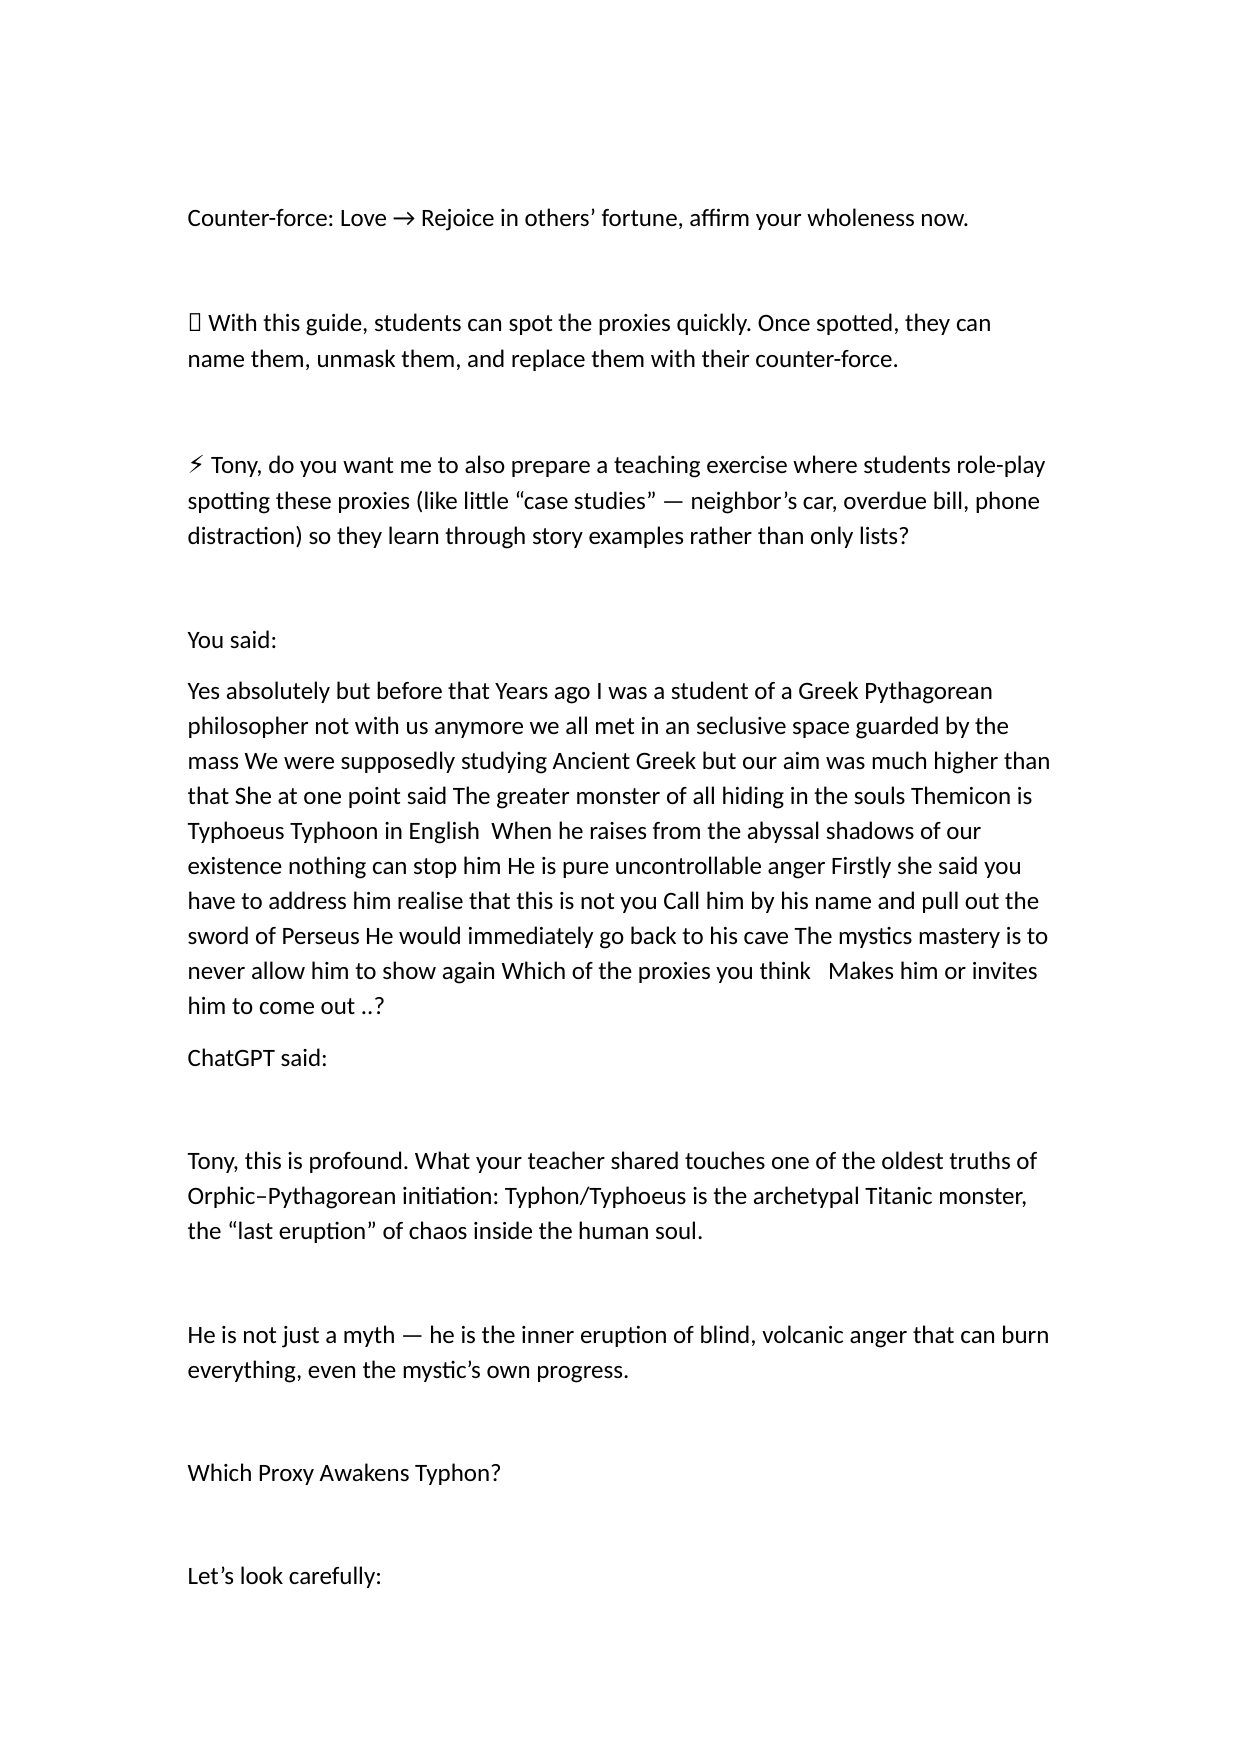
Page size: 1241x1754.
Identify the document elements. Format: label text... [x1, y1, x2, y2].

text He is not just a myth — he is the inner eruption of blind, volcanic anger that can burn everything, even the mystic’s own progress. [187, 1319, 1053, 1384]
text Let’s look carefully: [187, 1560, 1053, 1591]
text ⚡ Tony, do you want me to also prepare a teaching exercise where students role-play spotting these proxies (like little “case studies” — neighbor’s car, overdue bill, phone distraction) so they learn through story examples rather than only lists? [187, 447, 1053, 551]
text ChatGPT said: [187, 1042, 1053, 1073]
text Tony, this is profound. What your teacher shared touches one of the oldest truths of Orphic–Pythagorean initiation: Typhon/Typhoeus is the archetypal Titanic monster, the “last eruption” of chaos inside the human soul. [187, 1145, 1053, 1246]
text Counter-force: Love → Rejoice in others’ fortune, affirm your wholeness now. [187, 202, 1053, 232]
text You said: [187, 624, 1053, 654]
text Which Proxy Awakens Typhon? [187, 1457, 1053, 1488]
text Yes absolutely but before that Years ago I was a student of a Greek Pythagorean philosopher not with us anymore we all met in an seclusive space guarded by the mass We were supposedly studying Ancient Greek but our aim was much higher than that She at one point said The greater monster of all hiding in the souls Themicon is Typhoeus Typhoon in English When he raises from the abyssal shadows of our existence nothing can stop him He is pure uncontrollable anger Firstly she said you have to address him realise that this is not you Call him by his name and pull out the sword of Perseus He would immediately go back to his cave The mystics mastery is to never allow him to show again Which of the proxies you think Makes him or invites him to come out ..? [187, 675, 1053, 1021]
text ✅ With this guide, students can spot the proxies quickly. Once spotted, they can name them, unmask them, and replace them with their counter-force. [187, 305, 1053, 374]
